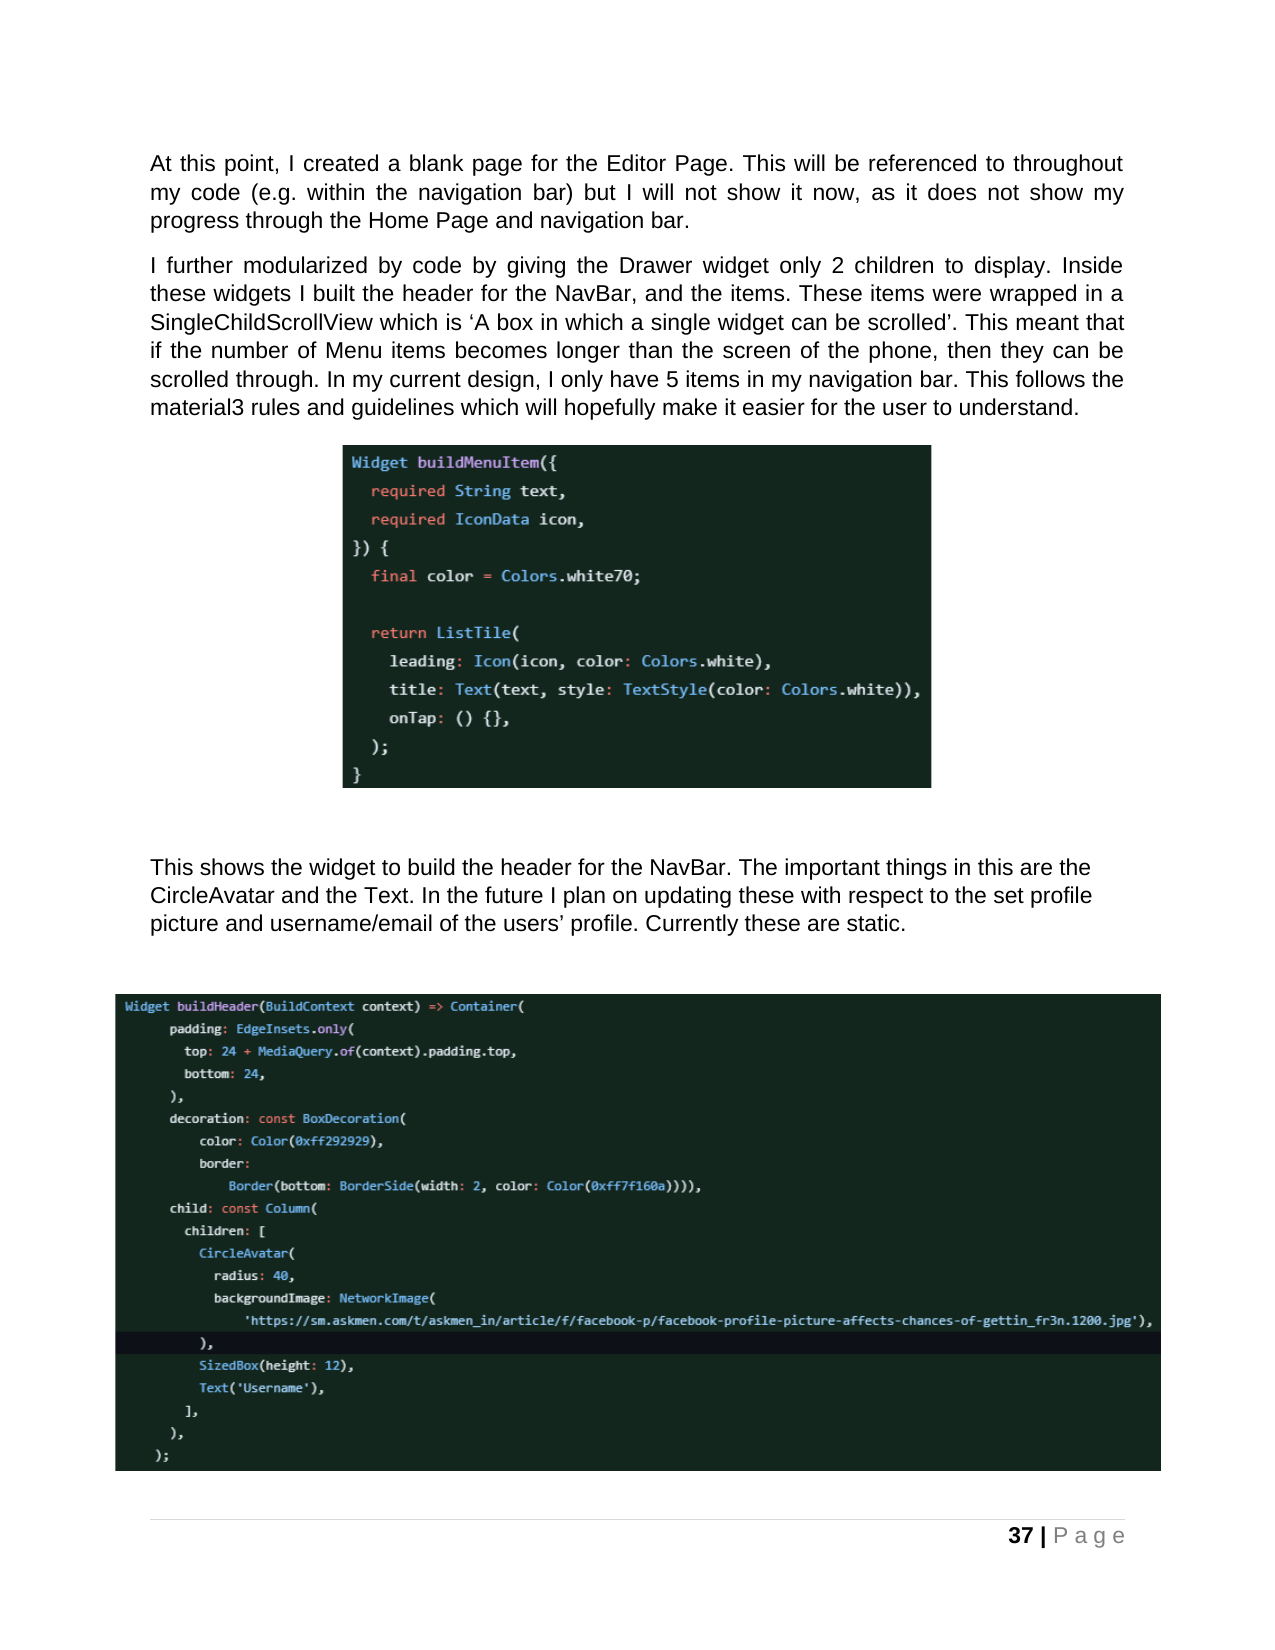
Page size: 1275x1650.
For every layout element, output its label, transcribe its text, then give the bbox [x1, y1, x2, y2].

picture [342, 445, 932, 788]
picture [163, 994, 1163, 1472]
text I further modularized by code by giving the Drawer widget only 2 children to display. Inside these widgets I built the header for the NavBar, and the items. These items were wrapped in a SingleChildScrollView which is ‘A box in which a single widget can be scrolled’. This meant that if the number of Menu items becomes longer than the screen of the phone, then they can be scrolled through. In my current design, I only have 5 items in my navigation bar. This follows the material3 rules and guidelines which will hopefully make it easier for the user to understand. [150, 252, 1125, 421]
text At this point, I created a blank page for the Editor Page. This will be referenced to throughout my code (e.g. within the navigation bar) but I will not show it now, as it does not show my progress through the Home Page and navigation bar. [150, 150, 1125, 233]
text This shows the widget to build the header for the NavBar. The important things in this are the CircleAvatar and the Text. In the future I plan on updating these with respect to the set profile picture and username/email of the users’ profile. Currently these are static. [150, 853, 1125, 937]
